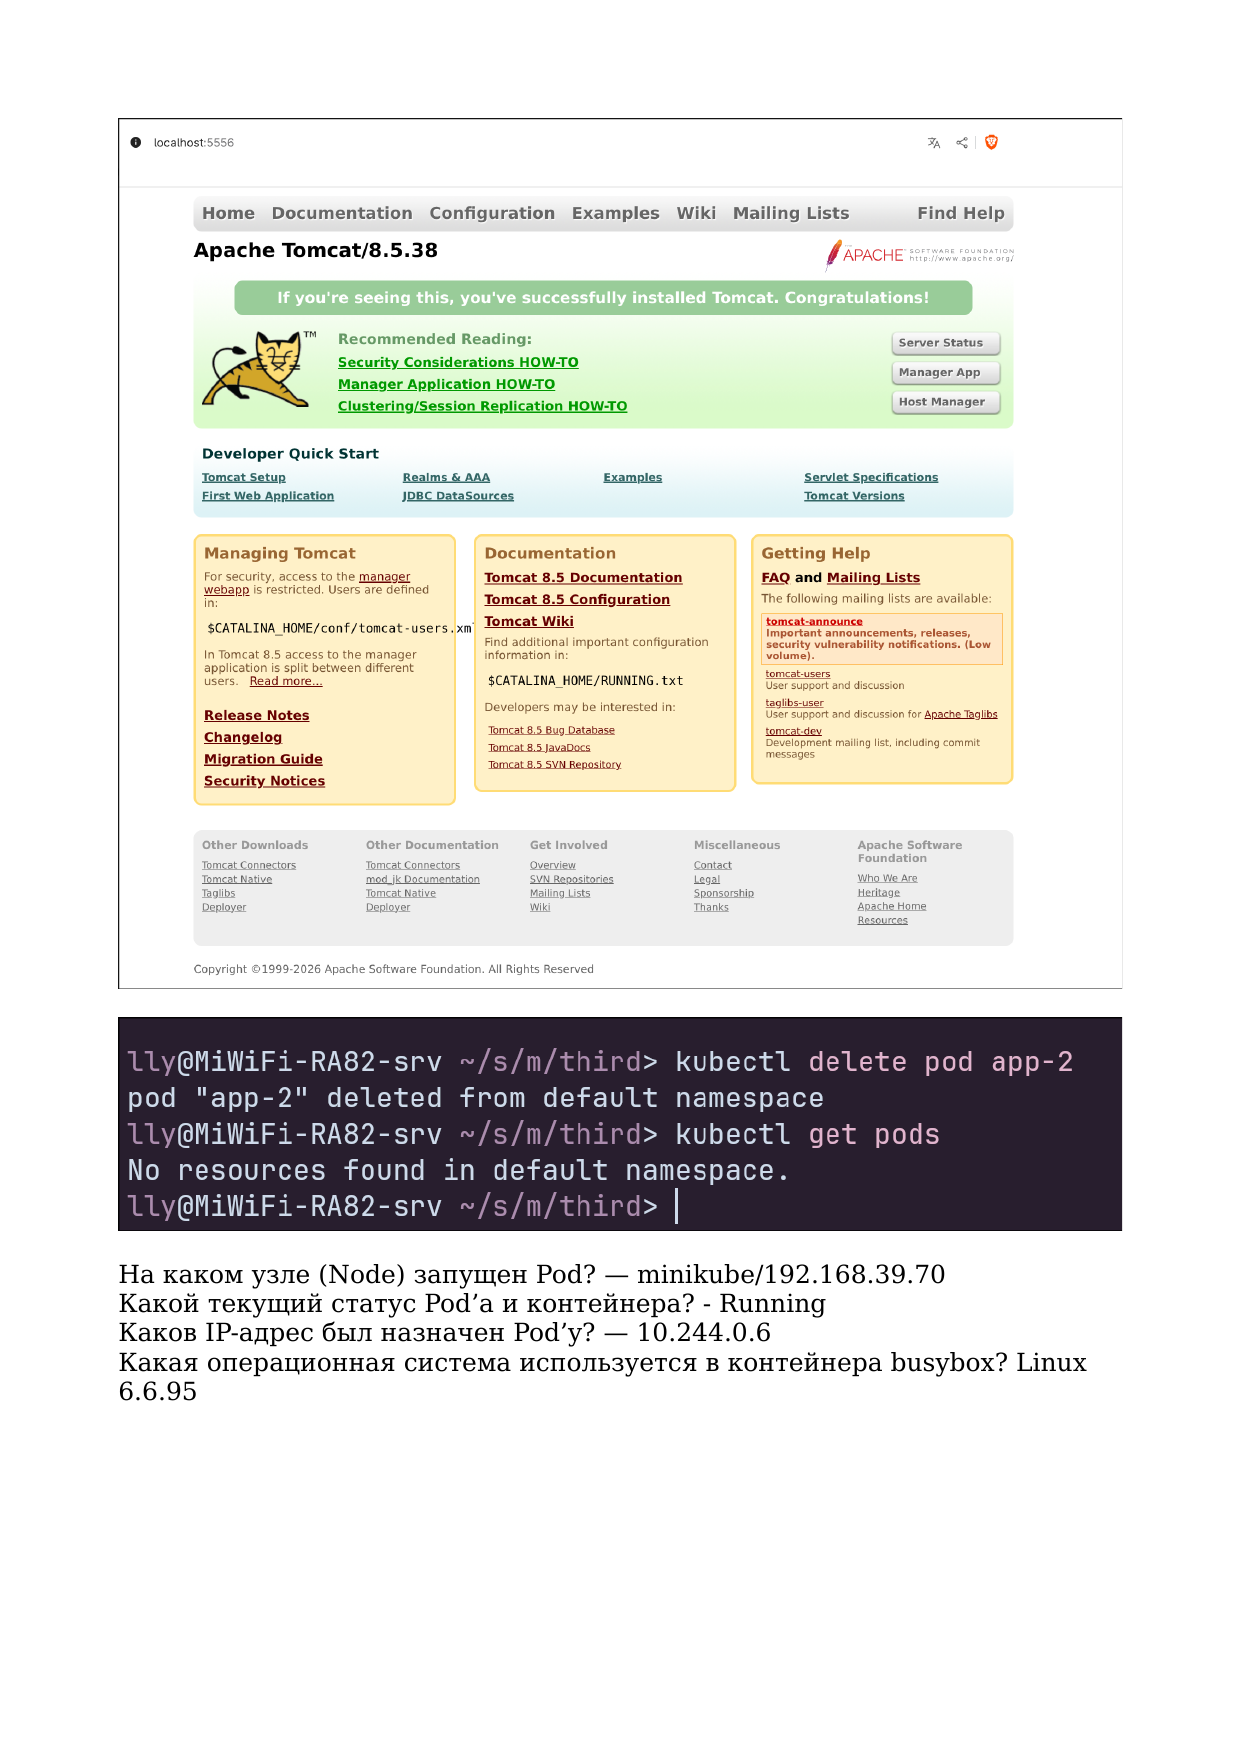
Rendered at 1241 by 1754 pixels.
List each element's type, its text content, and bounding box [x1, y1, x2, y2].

text На каком узле (Node) запущен Pod? — minikube/192.168.39.70 [118, 1260, 1122, 1289]
text Какая операционная система используется в контейнера busybox? Linux 6.6.95 [118, 1348, 1122, 1406]
text Какой текущий статус Pod’a и контейнера? - Running [118, 1289, 1122, 1318]
picture [118, 118, 1123, 989]
text Каков IP-адрес был назначен Pod’y? — 10.244.0.6 [118, 1318, 1122, 1348]
picture [118, 1017, 1123, 1231]
